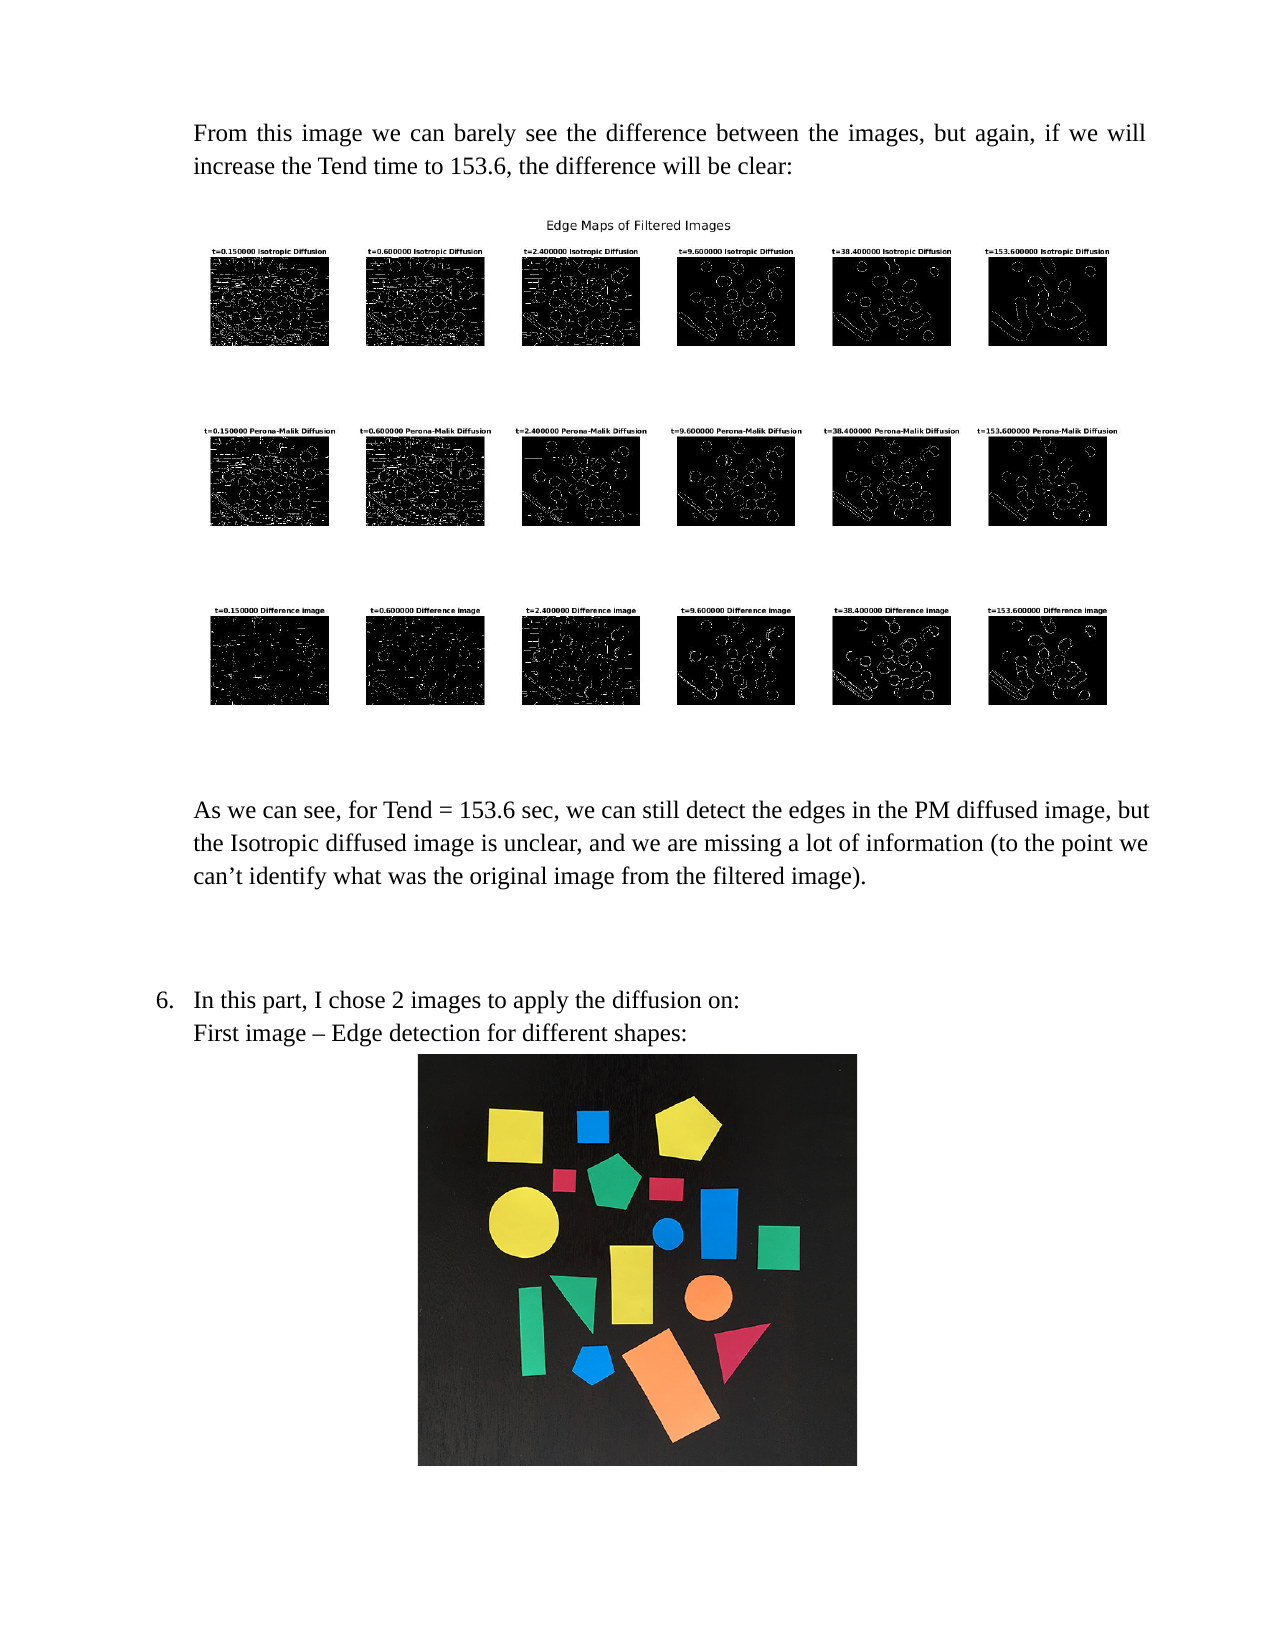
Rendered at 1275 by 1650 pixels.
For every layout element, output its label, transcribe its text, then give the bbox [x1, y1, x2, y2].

picture [417, 1054, 858, 1466]
list First image – Edge detection for different shapes: [156, 1018, 1157, 1047]
list In this part, I chose 2 images to apply the diffusion on: [156, 985, 1157, 1014]
list From this image we can barely see the difference between the images, but again, if we will increase the Tend time to 153.6, the difference will be clear: [118, 118, 1157, 180]
picture [60, 192, 1215, 791]
list As we can see, for Tend = 153.6 sec, we can still detect the edges in the PM diffused image, but the Isotropic diffused image is unclear, and we are missing a lot of information (to the point we can’t identify what was the original image from the filtered image). [118, 791, 1157, 889]
